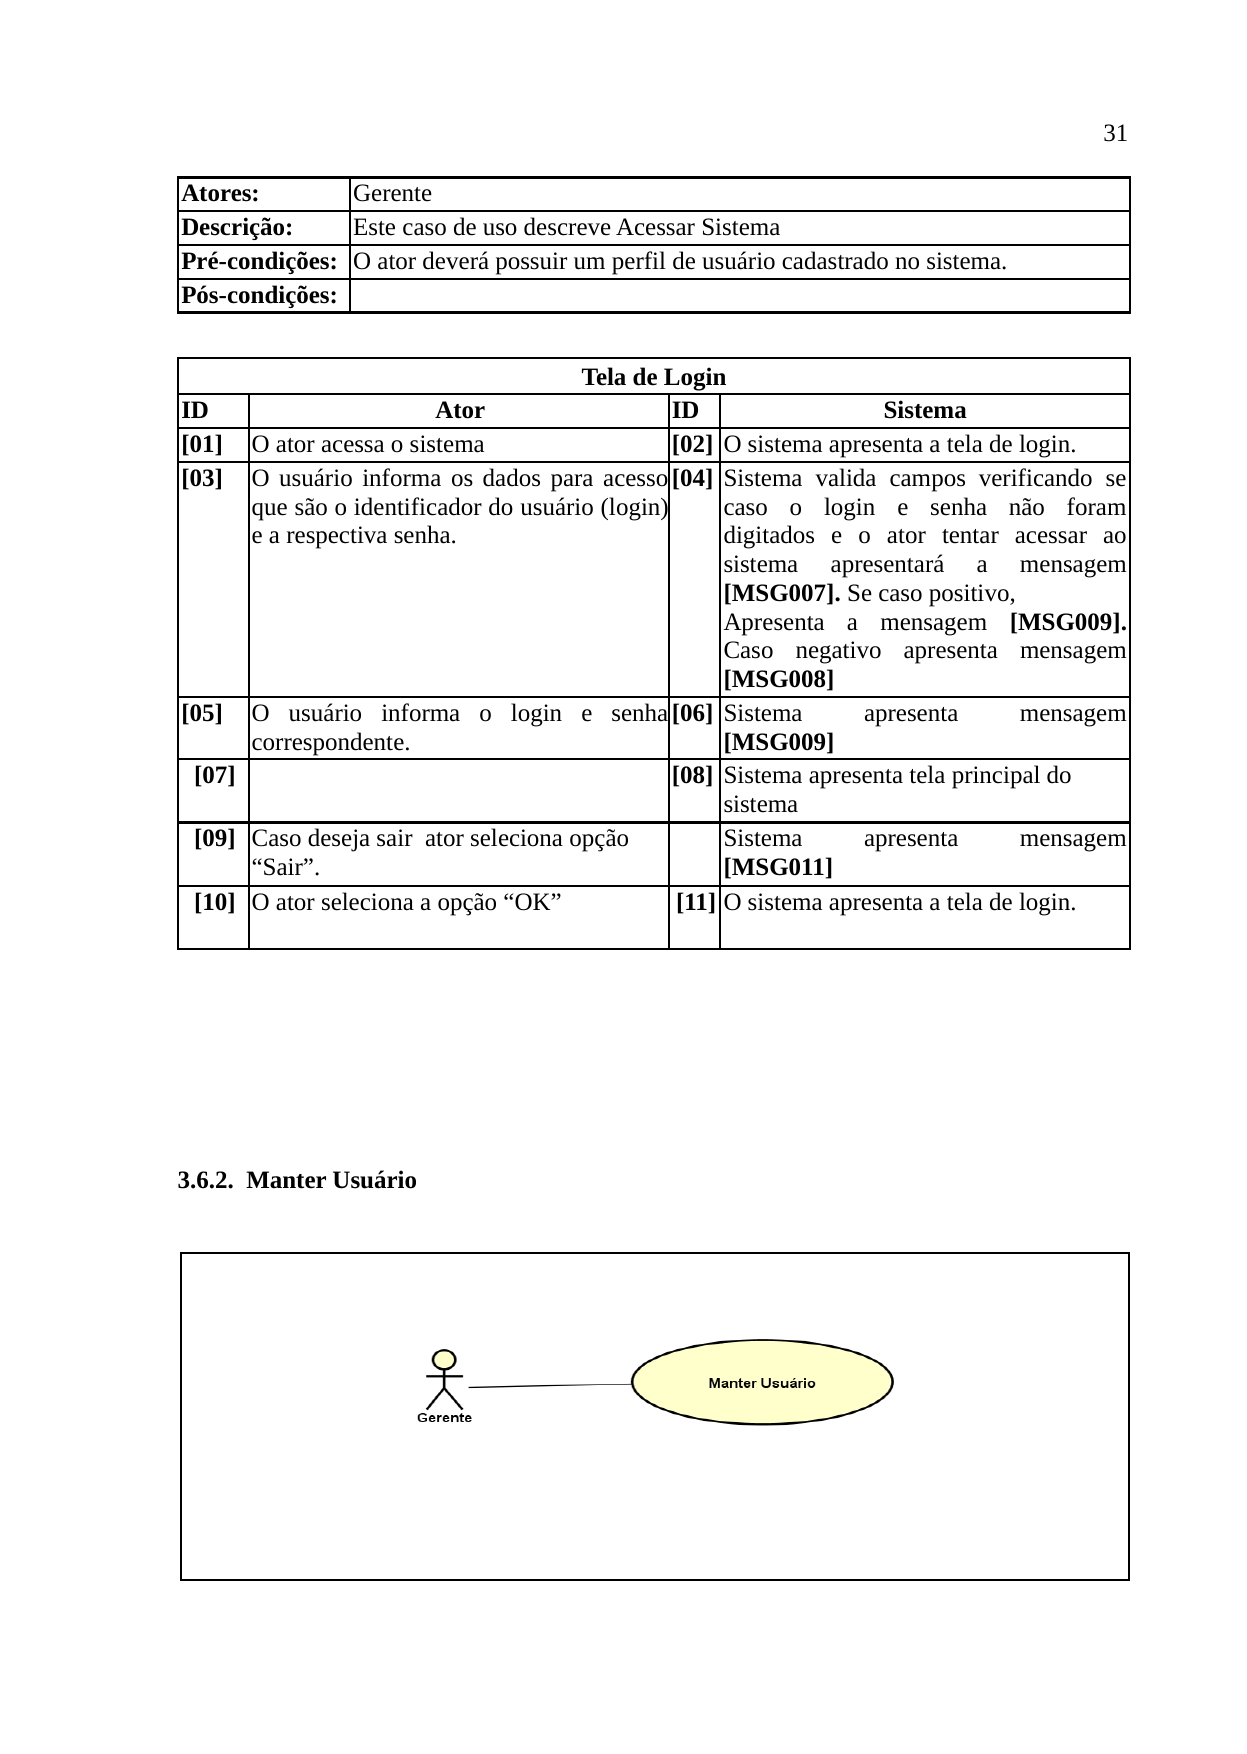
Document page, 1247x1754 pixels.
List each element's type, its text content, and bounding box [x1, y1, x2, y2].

table_cell [10] [179, 887, 248, 948]
table_cell [11] [670, 887, 719, 948]
table_cell Pré-condições: [179, 246, 349, 278]
table_cell [351, 280, 1129, 311]
table_cell [250, 760, 668, 821]
table_header [182, 1254, 1128, 1579]
table_cell [02] [670, 429, 719, 461]
table_cell ID [179, 395, 248, 427]
table_cell Atores: [179, 179, 349, 210]
table_cell [08] [670, 760, 719, 821]
table_cell Sistema apresenta mensagem [MSG011] [721, 824, 1129, 885]
table_cell Sistema [721, 395, 1129, 427]
table_cell Este caso de uso descreve Acessar Sistema [351, 212, 1129, 244]
table_cell O ator deverá possuir um perfil de usuário cadastrado no sistema. [351, 246, 1129, 278]
table_header Tela de Login [179, 359, 1129, 393]
table_cell Sistema valida campos verificando se caso o login e senha não foram digitados e o ator tentar acessar ao sistema apresentará a mensagem [MSG007]. Se caso positivo, Apresenta a mensagem [MSG009]. Caso negativo apresenta mensagem [MSG008] [721, 463, 1129, 696]
table_cell O usuário informa os dados para acesso que são o identificador do usuário (login) e a respectiva senha. [250, 463, 668, 696]
table_cell ID [670, 395, 719, 427]
subtitle Manter Usuário [177, 1166, 1128, 1194]
table_cell Sistema apresenta tela principal do sistema [721, 760, 1129, 821]
table_cell [07] [179, 760, 248, 821]
table_cell Pós-condições: [179, 280, 349, 311]
table_cell [05] [179, 698, 248, 758]
table_cell O ator acessa o sistema [250, 429, 668, 461]
table_cell [06] [670, 698, 719, 758]
table_cell Sistema apresenta mensagem [MSG009] [721, 698, 1129, 758]
picture [377, 1256, 932, 1547]
table_cell [04] [670, 463, 719, 696]
table_cell Ator [250, 395, 668, 427]
table_cell [670, 824, 719, 885]
table_cell Descrição: [179, 212, 349, 244]
table_cell Caso deseja sair ator seleciona opção “Sair”. [250, 824, 668, 885]
table_cell [03] [179, 463, 248, 696]
table_cell O sistema apresenta a tela de login. [721, 429, 1129, 461]
table_cell Gerente [351, 179, 1129, 210]
table_cell O usuário informa o login e senha correspondente. [250, 698, 668, 758]
table_cell [01] [179, 429, 248, 461]
table_cell [09] [179, 824, 248, 885]
table_cell O sistema apresenta a tela de login. [721, 887, 1129, 948]
table_cell O ator seleciona a opção “OK” [250, 887, 668, 948]
